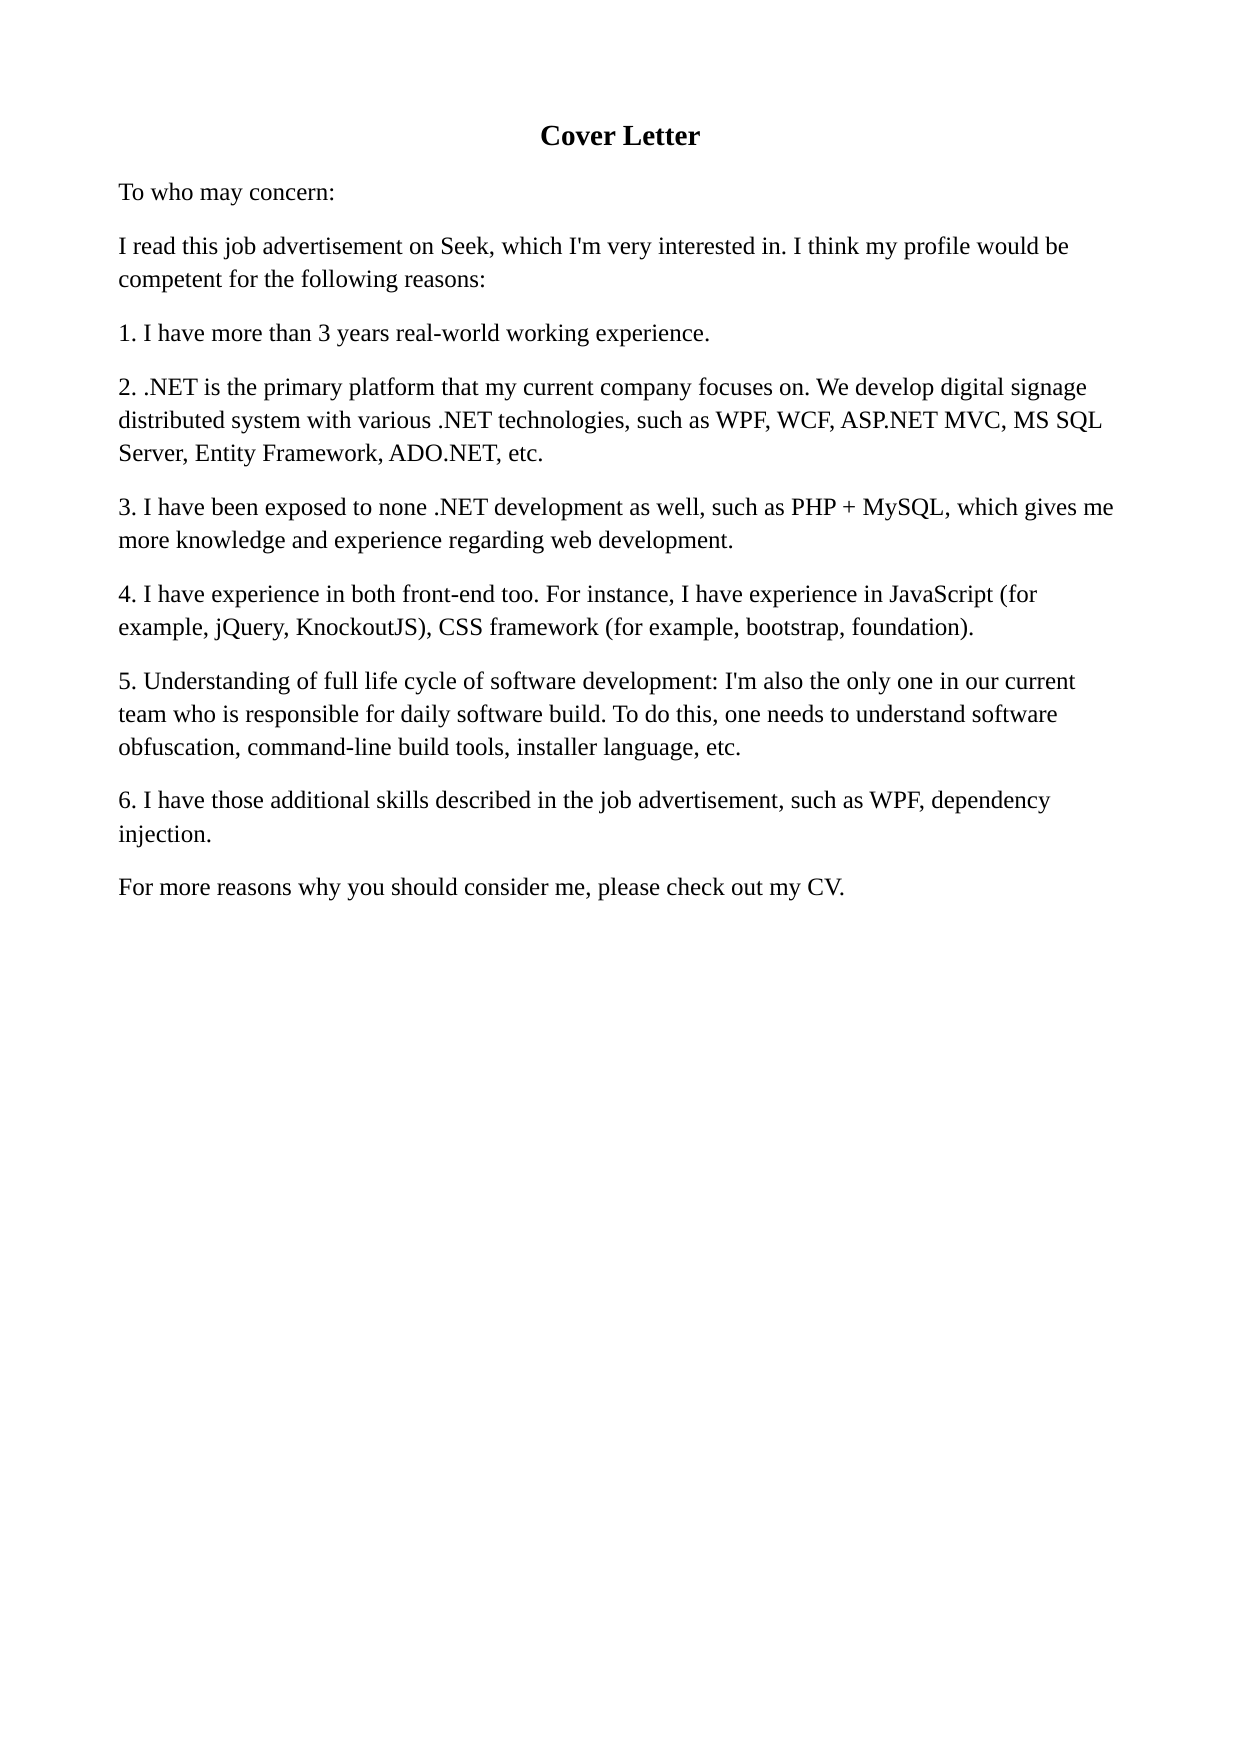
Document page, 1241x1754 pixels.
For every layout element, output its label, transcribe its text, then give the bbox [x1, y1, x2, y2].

text 3. I have been exposed to none .NET development as well, such as PHP + MySQL, which gives me more knowledge and experience regarding web development. [118, 492, 1122, 554]
text 5. Understanding of full life cycle of software development: I'm also the only one in our current team who is responsible for daily software build. To do this, one needs to understand software obfuscation, command-line build tools, installer language, etc. [118, 666, 1122, 761]
text Cover Letter [118, 118, 1122, 152]
text For more reasons why you should consider me, please check out my CV. [118, 872, 1122, 901]
text To who may concern: [118, 177, 1122, 206]
text 4. I have experience in both front-end too. For instance, I have experience in JavaScript (for example, jQuery, KnockoutJS), CSS framework (for example, bootstrap, foundation). [118, 579, 1122, 641]
text 1. I have more than 3 years real-world working experience. [118, 318, 1122, 347]
text I read this job advertisement on Seek, which I'm very interested in. I think my profile would be competent for the following reasons: [118, 231, 1122, 293]
text 2. .NET is the primary platform that my current company focuses on. We develop digital signage distributed system with various .NET technologies, such as WPF, WCF, ASP.NET MVC, MS SQL Server, Entity Framework, ADO.NET, etc. [118, 372, 1122, 467]
text 6. I have those additional skills described in the job advertisement, such as WPF, dependency injection. [118, 786, 1122, 847]
